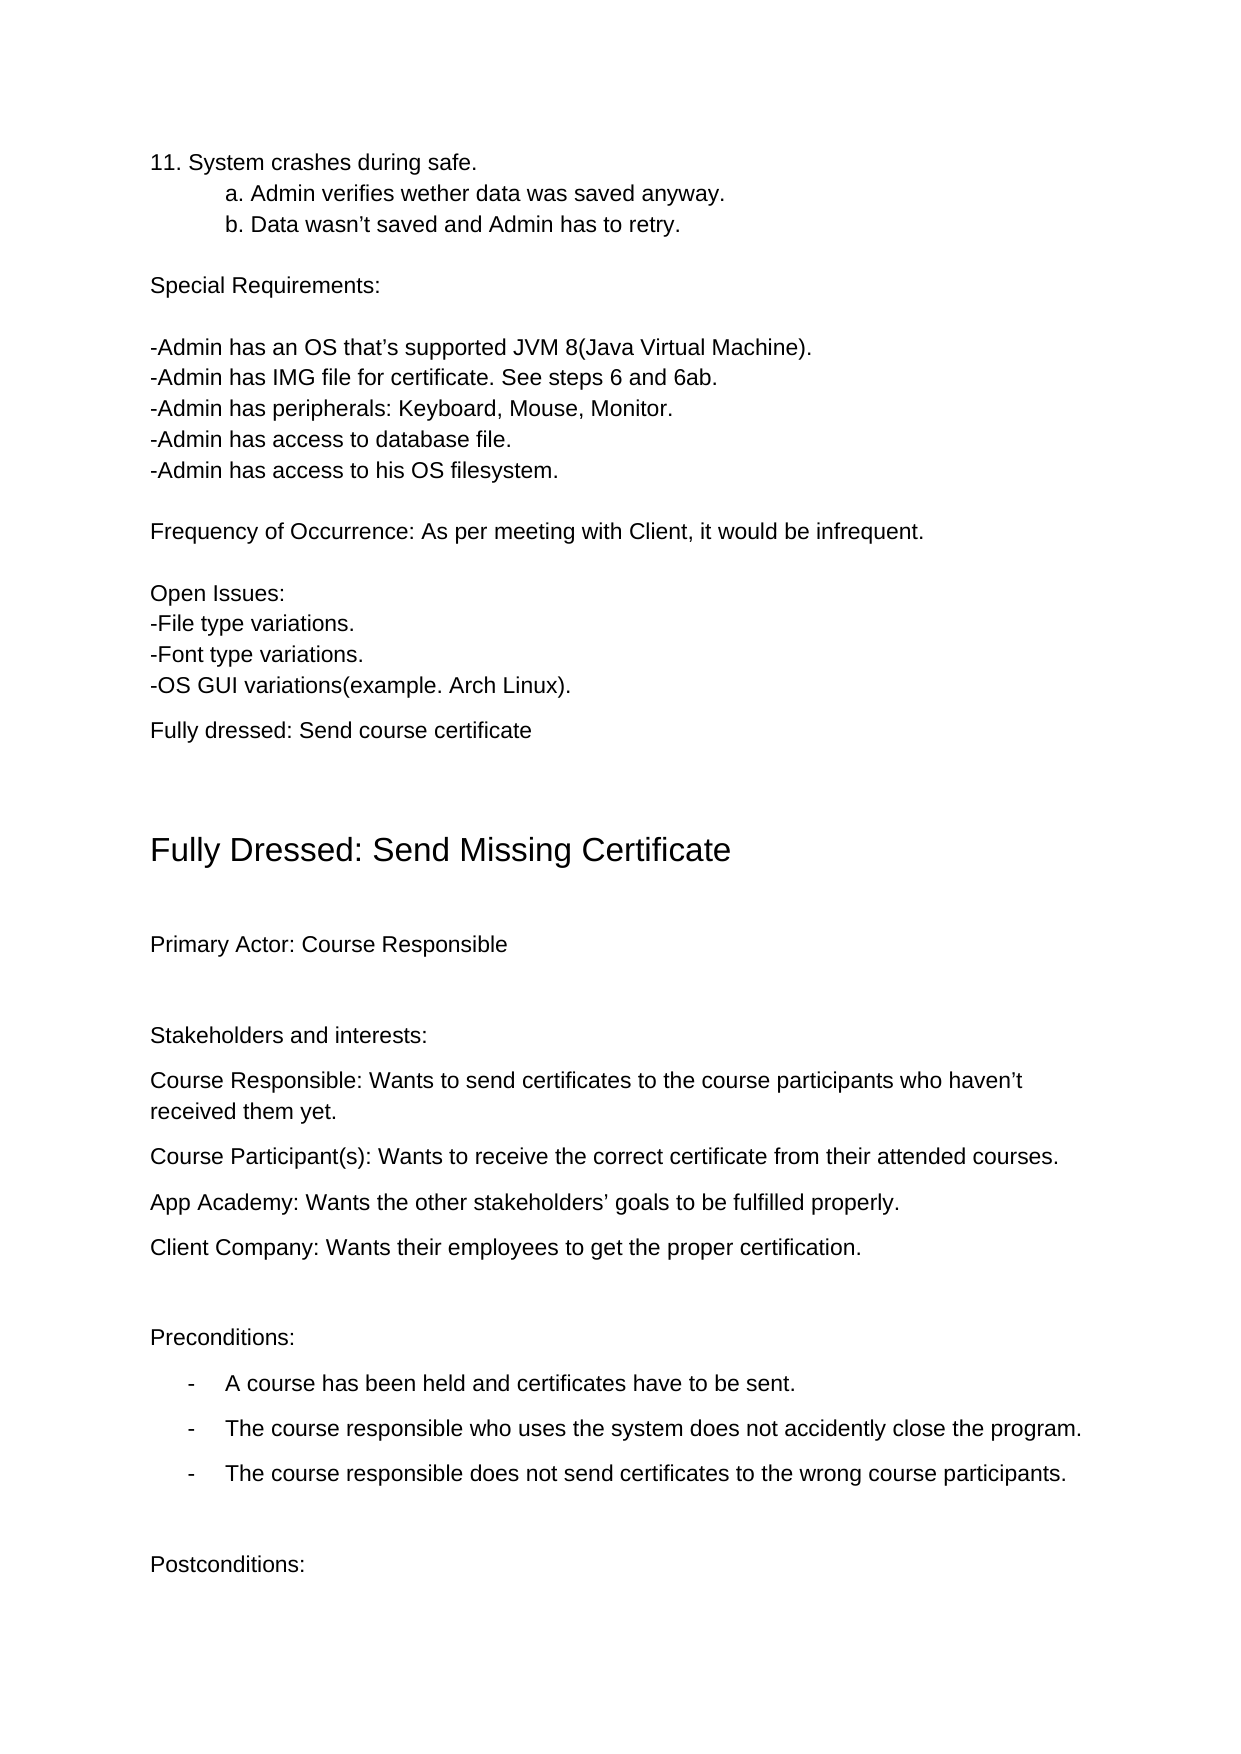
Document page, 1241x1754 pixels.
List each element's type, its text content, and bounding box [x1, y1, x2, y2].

text Primary Actor: Course Responsible [150, 932, 1091, 957]
text Course Participant(s): Wants to receive the correct certificate from their attended courses. [150, 1144, 1091, 1169]
text Fully dressed: Send course certificate [150, 718, 1091, 743]
text App Academy: Wants the other stakeholders’ goals to be fulfilled properly. [150, 1189, 1091, 1215]
text Course Responsible: Wants to send certificates to the course participants who haven’t received them yet. [150, 1068, 1091, 1124]
text Stakeholders and interests: [150, 1022, 1091, 1048]
list A course has been held and certificates have to be sent. [187, 1370, 1091, 1396]
text Preconditions: [150, 1325, 1091, 1351]
subtitle Fully Dressed: Send Missing Certificate [150, 831, 1091, 868]
list The course responsible does not send certificates to the wrong course participants. [187, 1461, 1091, 1487]
list The course responsible who uses the system does not accidently close the program. [187, 1416, 1091, 1441]
text Client Company: Wants their employees to get the proper certification. [150, 1234, 1091, 1260]
text Postconditions: [150, 1552, 1091, 1577]
text 11. System crashes during safe. a. Admin verifies wether data was saved anyway. b. Data wasn’t saved and Admin has to retry. Special Requirements: -Admin has an OS that’s supported JVM 8(Java Virtual Machine). -Admin has IMG file for certificate. See steps 6 and 6ab. -Admin has peripherals: Keyboard, Mouse, Monitor. -Admin has access to database file. -Admin has access to his OS filesystem. Frequency of Occurrence: As per meeting with Client, it would be infrequent. Open Issues: -File type variations. -Font type variations. -OS GUI variations(example. Arch Linux). [150, 150, 1091, 698]
